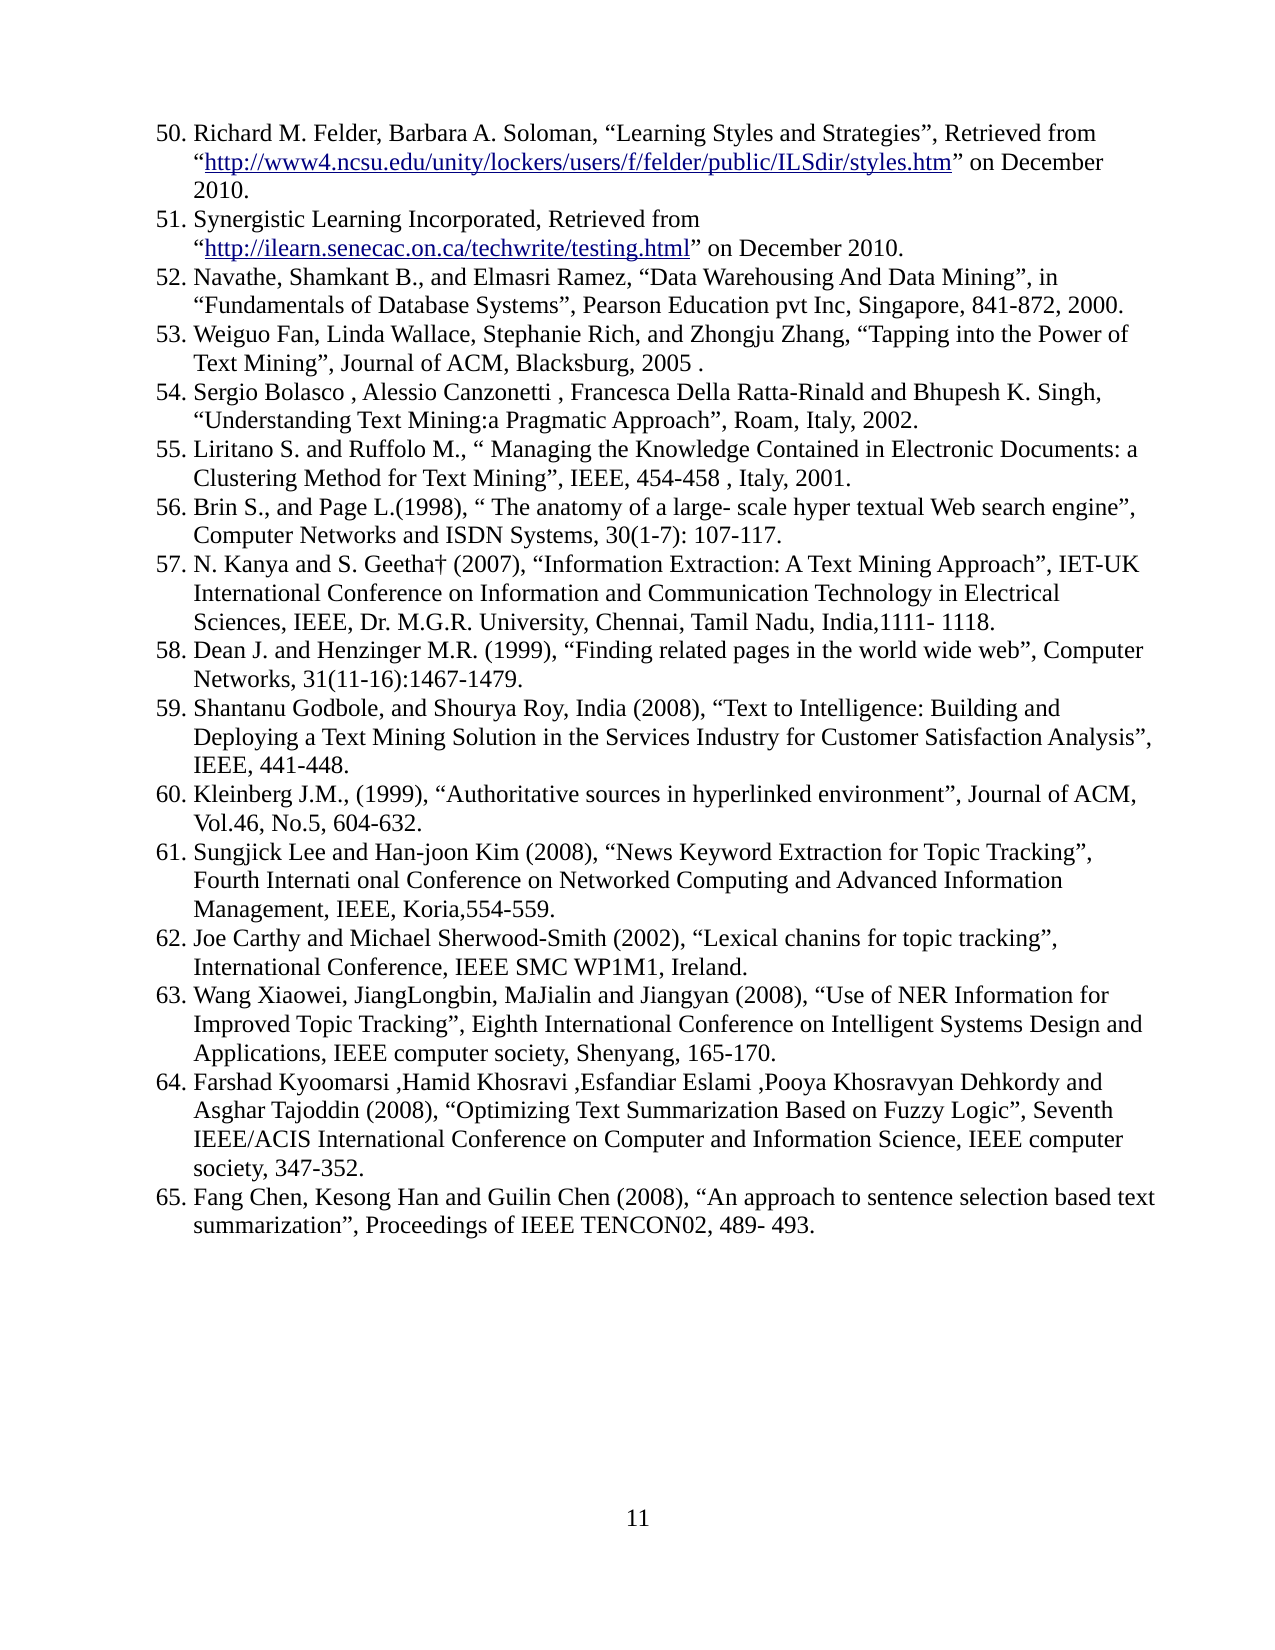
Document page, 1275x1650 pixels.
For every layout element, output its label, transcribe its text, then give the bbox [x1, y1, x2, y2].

list Richard M. Felder, Barbara A. Soloman, “Learning Styles and Strategies”, Retrieved from “http://www4.ncsu.edu/unity/lockers/users/f/felder/public/ILSdir/styles.htm” on December 2010. [156, 118, 1157, 204]
list N. Kanya and S. Geetha† (2007), “Information Extraction: A Text Mining Approach”, IET-UK International Conference on Information and Communication Technology in Electrical Sciences, IEEE, Dr. M.G.R. University, Chennai, Tamil Nadu, India,1111- 1118. [156, 549, 1157, 636]
list Fang Chen, Kesong Han and Guilin Chen (2008), “An approach to sentence selection based text summarization”, Proceedings of IEEE TENCON02, 489- 493. [156, 1182, 1157, 1239]
list Brin S., and Page L.(1998), “ The anatomy of a large- scale hyper textual Web search engine”, Computer Networks and ISDN Systems, 30(1-7): 107-117. [156, 492, 1157, 549]
list Farshad Kyoomarsi ,Hamid Khosravi ,Esfandiar Eslami ,Pooya Khosravyan Dehkordy and Asghar Tajoddin (2008), “Optimizing Text Summarization Based on Fuzzy Logic”, Seventh IEEE/ACIS International Conference on Computer and Information Science, IEEE computer society, 347-352. [156, 1067, 1157, 1182]
list Navathe, Shamkant B., and Elmasri Ramez, “Data Warehousing And Data Mining”, in “Fundamentals of Database Systems”, Pearson Education pvt Inc, Singapore, 841-872, 2000. [156, 262, 1157, 319]
list Liritano S. and Ruffolo M., “ Managing the Knowledge Contained in Electronic Documents: a Clustering Method for Text Mining”, IEEE, 454-458 , Italy, 2001. [156, 434, 1157, 492]
list Shantanu Godbole, and Shourya Roy, India (2008), “Text to Intelligence: Building and Deploying a Text Mining Solution in the Services Industry for Customer Satisfaction Analysis”, IEEE, 441-448. [156, 693, 1157, 779]
list Wang Xiaowei, JiangLongbin, MaJialin and Jiangyan (2008), “Use of NER Information for Improved Topic Tracking”, Eighth International Conference on Intelligent Systems Design and Applications, IEEE computer society, Shenyang, 165-170. [156, 981, 1157, 1067]
list Joe Carthy and Michael Sherwood-Smith (2002), “Lexical chanins for topic tracking”, International Conference, IEEE SMC WP1M1, Ireland. [156, 923, 1157, 981]
list Sergio Bolasco , Alessio Canzonetti , Francesca Della Ratta-Rinald and Bhupesh K. Singh, “Understanding Text Mining:a Pragmatic Approach”, Roam, Italy, 2002. [156, 377, 1157, 434]
list Dean J. and Henzinger M.R. (1999), “Finding related pages in the world wide web”, Computer Networks, 31(11-16):1467-1479. [156, 636, 1157, 693]
list Weiguo Fan, Linda Wallace, Stephanie Rich, and Zhongju Zhang, “Tapping into the Power of Text Mining”, Journal of ACM, Blacksburg, 2005 . [156, 319, 1157, 377]
list Sungjick Lee and Han-joon Kim (2008), “News Keyword Extraction for Topic Tracking”, Fourth Internati onal Conference on Networked Computing and Advanced Information Management, IEEE, Koria,554-559. [156, 837, 1157, 923]
list Kleinberg J.M., (1999), “Authoritative sources in hyperlinked environment”, Journal of ACM, Vol.46, No.5, 604-632. [156, 779, 1157, 837]
list Synergistic Learning Incorporated, Retrieved from “http://ilearn.senecac.on.ca/techwrite/testing.html” on December 2010. [156, 204, 1157, 262]
